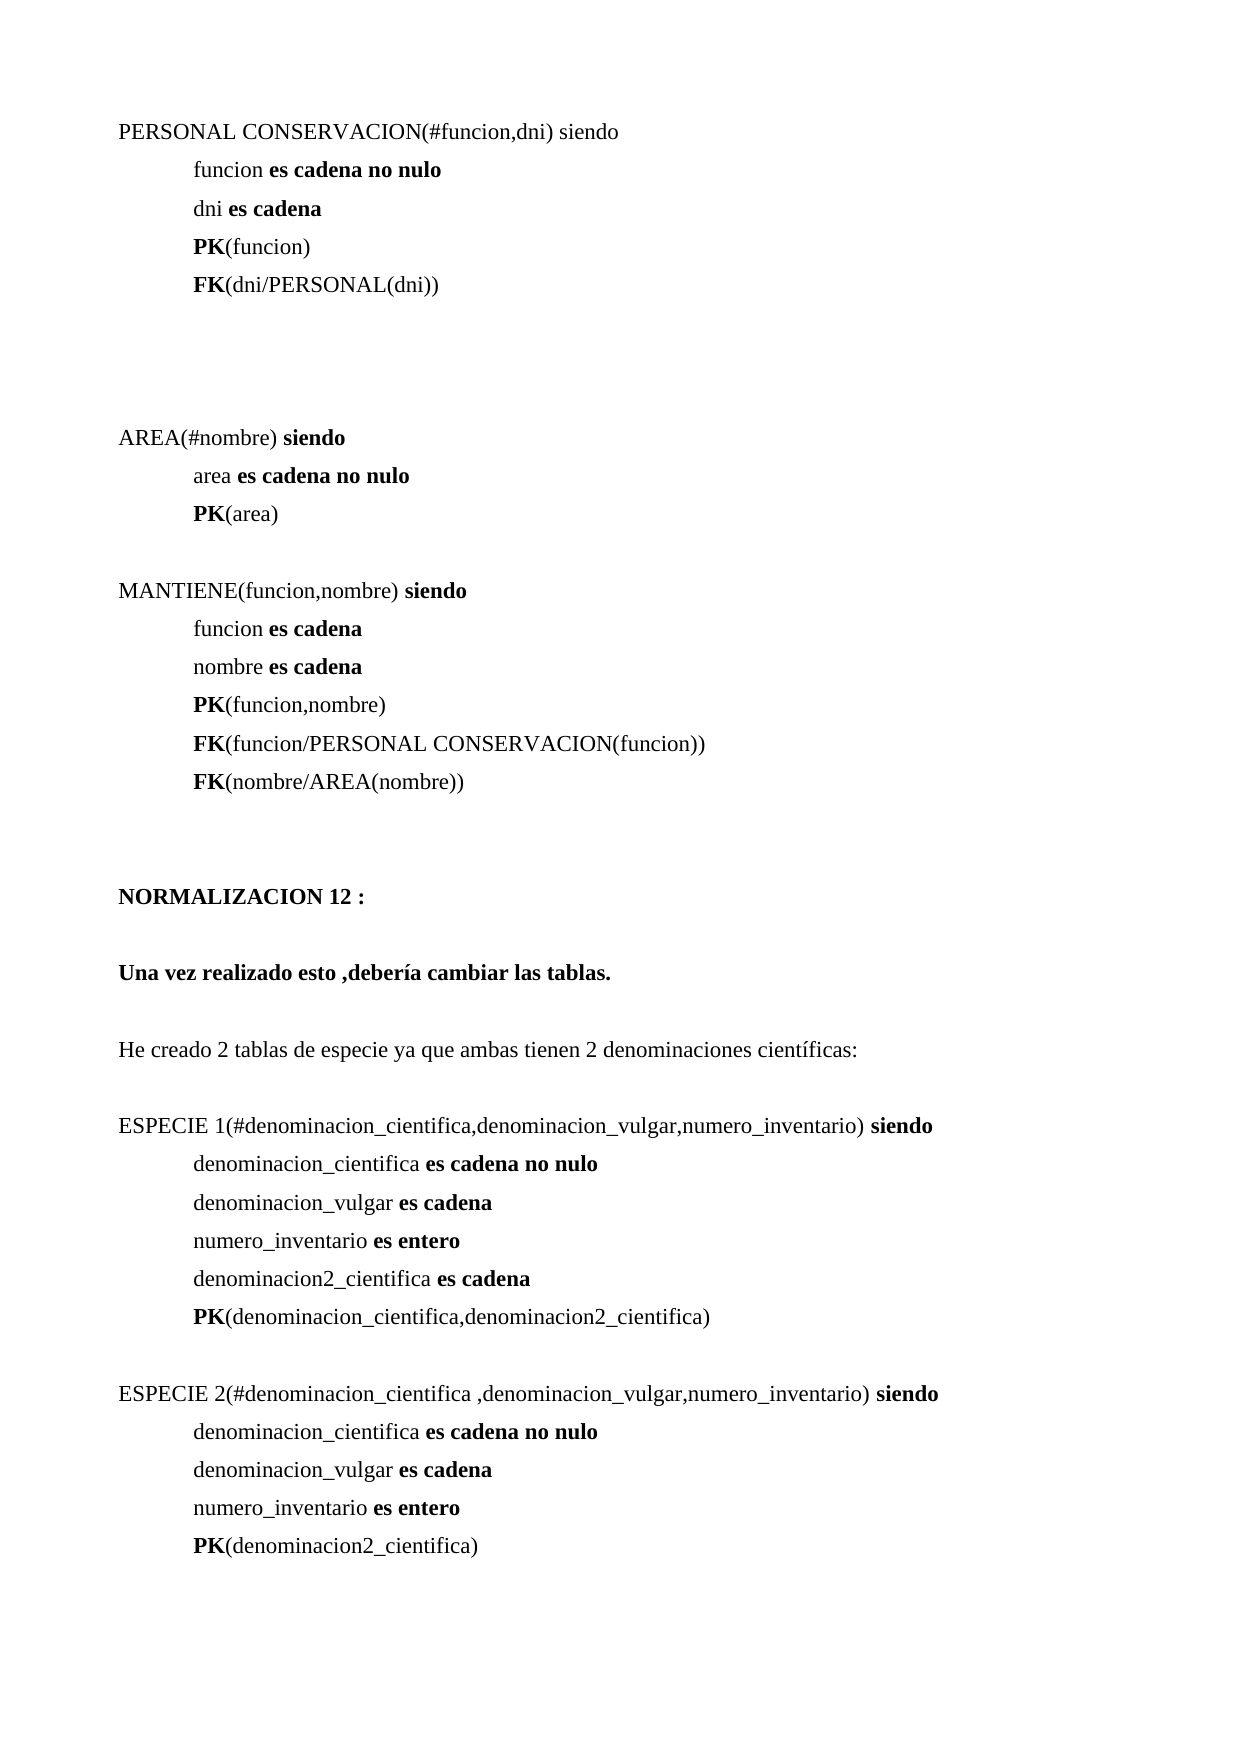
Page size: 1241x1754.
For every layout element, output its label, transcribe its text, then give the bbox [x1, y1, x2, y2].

text FK(nombre/AREA(nombre)) [118, 768, 1122, 794]
text PERSONAL CONSERVACION(#funcion,dni) siendo [118, 118, 1122, 144]
text FK(funcion/PERSONAL CONSERVACION(funcion)) [118, 730, 1122, 756]
text PK(area) [118, 500, 1122, 527]
text FK(dni/PERSONAL(dni)) [118, 271, 1122, 297]
text denominacion_vulgar es cadena [118, 1456, 1122, 1482]
text ESPECIE 1(#denominacion_cientifica,denominacion_vulgar,numero_inventario) siendo [118, 1112, 1122, 1138]
text denominacion_cientifica es cadena no nulo [118, 1418, 1122, 1444]
text PK(funcion,nombre) [118, 692, 1122, 718]
text funcion es cadena no nulo [118, 156, 1122, 183]
text numero_inventario es entero [118, 1227, 1122, 1253]
text PK(funcion) [118, 233, 1122, 259]
text Una vez realizado esto ,debería cambiar las tablas. [118, 959, 1122, 986]
text nombre es cadena [118, 653, 1122, 680]
text denominacion2_cientifica es cadena [118, 1265, 1122, 1291]
text numero_inventario es entero [118, 1494, 1122, 1521]
text He creado 2 tablas de especie ya que ambas tienen 2 denominaciones científicas: [118, 1036, 1122, 1062]
text area es cadena no nulo [118, 462, 1122, 488]
text NORMALIZACION 12 : [118, 883, 1122, 909]
text PK(denominacion_cientifica,denominacion2_cientifica) [118, 1303, 1122, 1329]
text dni es cadena [118, 194, 1122, 221]
text denominacion_vulgar es cadena [118, 1188, 1122, 1215]
text ESPECIE 2(#denominacion_cientifica ,denominacion_vulgar,numero_inventario) siendo [118, 1380, 1122, 1406]
text PK(denominacion2_cientifica) [118, 1533, 1122, 1559]
text funcion es cadena [118, 615, 1122, 641]
text denominacion_cientifica es cadena no nulo [118, 1150, 1122, 1177]
text AREA(#nombre) siendo [118, 424, 1122, 450]
text MANTIENE(funcion,nombre) siendo [118, 577, 1122, 603]
